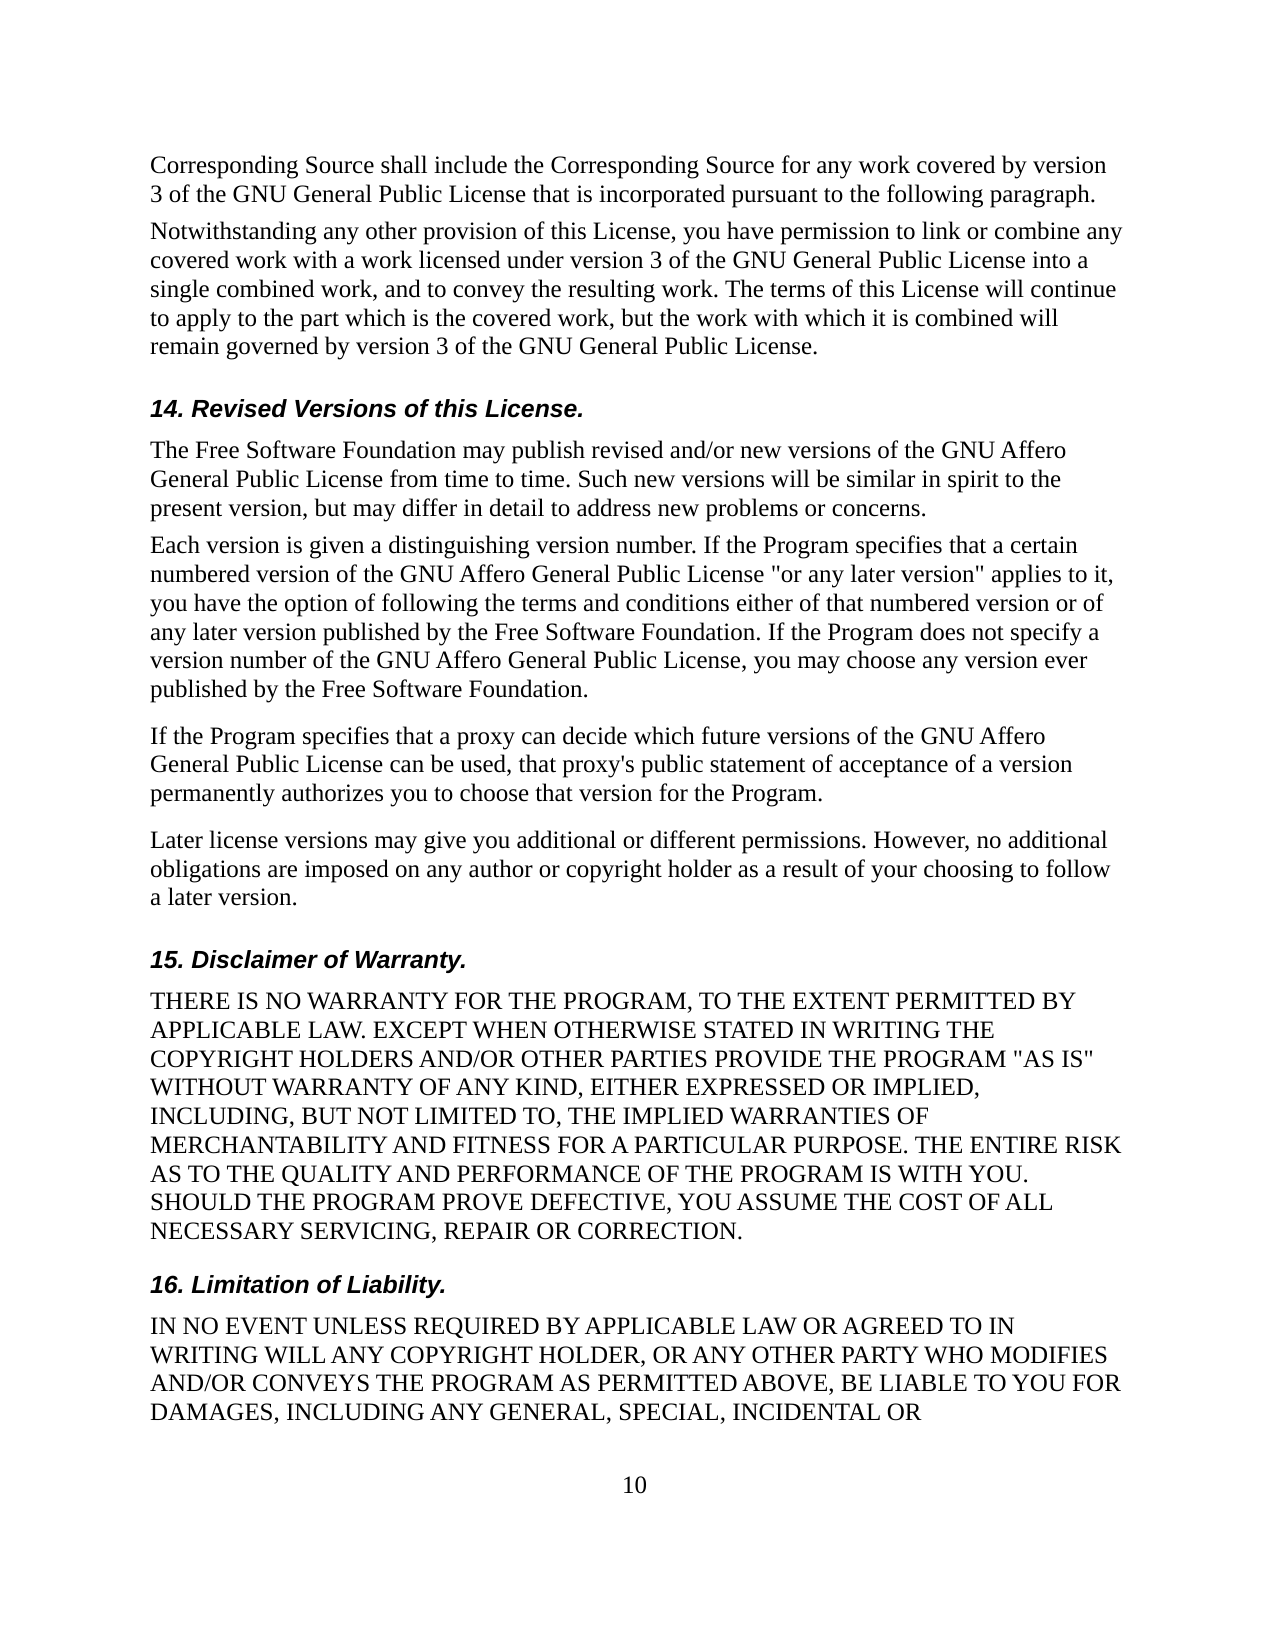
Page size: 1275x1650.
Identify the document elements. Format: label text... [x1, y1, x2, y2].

text Each version is given a distinguishing version number. If the Program specifies that a certain numbered version of the GNU Affero General Public License "or any later version" applies to it, you have the option of following the terms and conditions either of that numbered version or of any later version published by the Free Software Foundation. If the Program does not specify a version number of the GNU Affero General Public License, you may choose any version ever published by the Free Software Foundation. [150, 530, 1125, 703]
subtitle 15. Disclaimer of Warranty. [150, 945, 1125, 974]
text Later license versions may give you additional or different permissions. However, no additional obligations are imposed on any author or copyright holder as a result of your choosing to follow a later version. [150, 825, 1125, 911]
text THERE IS NO WARRANTY FOR THE PROGRAM, TO THE EXTENT PERMITTED BY APPLICABLE LAW. EXCEPT WHEN OTHERWISE STATED IN WRITING THE COPYRIGHT HOLDERS AND/OR OTHER PARTIES PROVIDE THE PROGRAM "AS IS" WITHOUT WARRANTY OF ANY KIND, EITHER EXPRESSED OR IMPLIED, INCLUDING, BUT NOT LIMITED TO, THE IMPLIED WARRANTIES OF MERCHANTABILITY AND FITNESS FOR A PARTICULAR PURPOSE. THE ENTIRE RISK AS TO THE QUALITY AND PERFORMANCE OF THE PROGRAM IS WITH YOU. SHOULD THE PROGRAM PROVE DEFECTIVE, YOU ASSUME THE COST OF ALL NECESSARY SERVICING, REPAIR OR CORRECTION. [150, 986, 1125, 1245]
subtitle 16. Limitation of Liability. [150, 1270, 1125, 1298]
text IN NO EVENT UNLESS REQUIRED BY APPLICABLE LAW OR AGREED TO IN WRITING WILL ANY COPYRIGHT HOLDER, OR ANY OTHER PARTY WHO MODIFIES AND/OR CONVEYS THE PROGRAM AS PERMITTED ABOVE, BE LIABLE TO YOU FOR DAMAGES, INCLUDING ANY GENERAL, SPECIAL, INCIDENTAL OR [150, 1311, 1125, 1426]
text If the Program specifies that a proxy can decide which future versions of the GNU Affero General Public License can be used, that proxy's public statement of acceptance of a version permanently authorizes you to choose that version for the Program. [150, 721, 1125, 807]
text The Free Software Foundation may publish revised and/or new versions of the GNU Affero General Public License from time to time. Such new versions will be similar in spirit to the present version, but may differ in detail to address new problems or concerns. [150, 435, 1125, 521]
text Corresponding Source shall include the Corresponding Source for any work covered by version 3 of the GNU General Public License that is incorporated pursuant to the following paragraph. [150, 150, 1125, 207]
text Notwithstanding any other provision of this License, you have permission to link or combine any covered work with a work licensed under version 3 of the GNU General Public License into a single combined work, and to convey the resulting work. The terms of this License will continue to apply to the part which is the covered work, but the work with which it is combined will remain governed by version 3 of the GNU General Public License. [150, 216, 1125, 360]
subtitle 14. Revised Versions of this License. [150, 394, 1125, 423]
